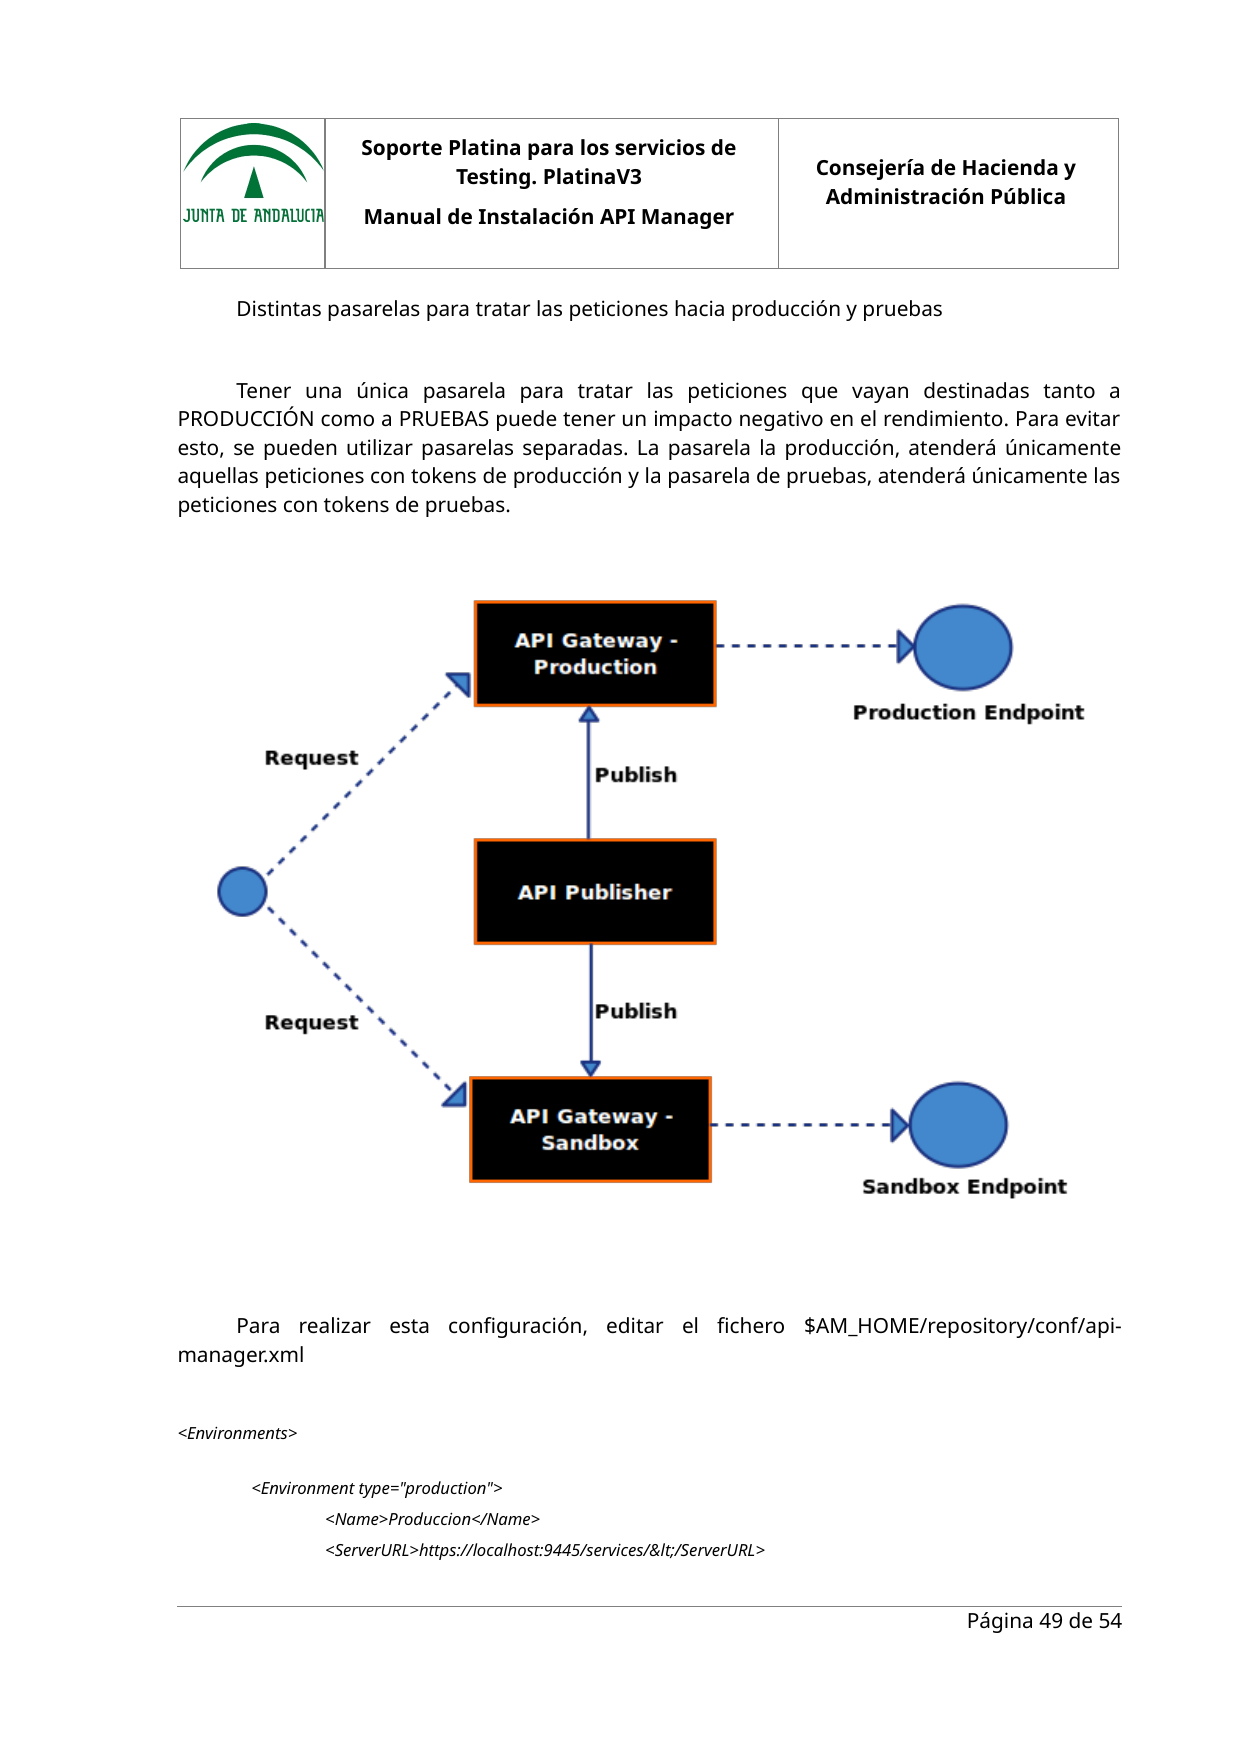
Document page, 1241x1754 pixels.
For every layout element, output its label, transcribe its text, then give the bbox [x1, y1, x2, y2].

picture [183, 123, 324, 222]
text <Environments> [177, 1422, 1122, 1444]
text Distintas pasarelas para tratar las peticiones hacia producción y pruebas [177, 294, 1122, 322]
text <ServerURL>https://localhost:9445/services/&lt;/ServerURL> [177, 1530, 1122, 1562]
text Tener una única pasarela para tratar las peticiones que vayan destinadas tanto a PRODUCCIÓN como a PRUEBAS puede tener un impacto negativo en el rendimiento. Para evitar esto, se pueden utilizar pasarelas separadas. La pasarela la producción, atenderá únicamente aquellas peticiones con tokens de producción y la pasarela de pruebas, atenderá únicamente las peticiones con tokens de pruebas. [177, 376, 1122, 518]
text Para realizar esta configuración, editar el fichero $AM_HOME/repository/conf/api-manager.xml [177, 1311, 1122, 1368]
text <Environment type="production"> [177, 1468, 1122, 1499]
text <Name>Produccion</Name> [177, 1499, 1122, 1530]
picture [188, 571, 1111, 1230]
